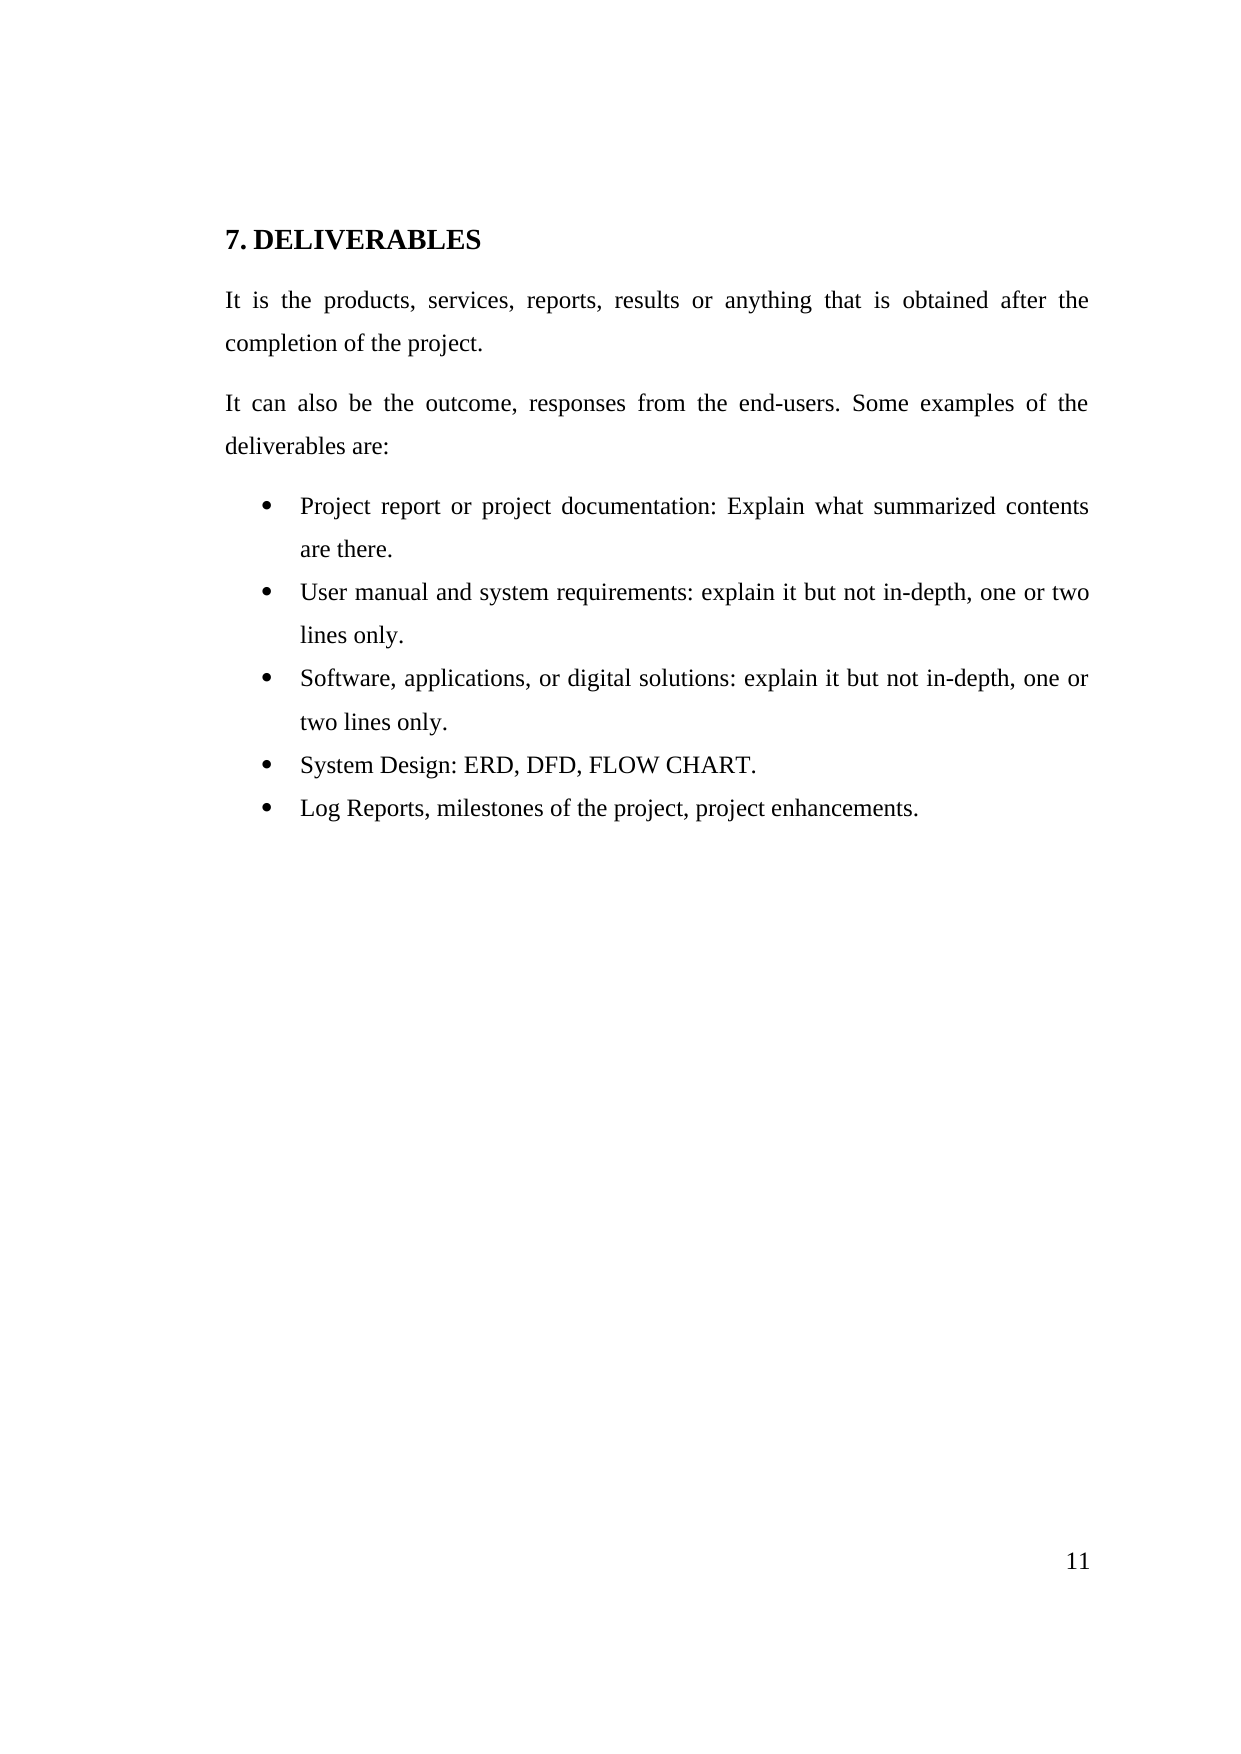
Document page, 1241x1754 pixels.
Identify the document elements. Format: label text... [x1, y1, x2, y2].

list Software, applications, or digital solutions: explain it but not in-depth, one or two lines only. [262, 663, 1090, 735]
text It is the products, services, reports, results or anything that is obtained after the completion of the project. [225, 285, 1090, 357]
list Log Reports, milestones of the project, project enhancements. [262, 793, 1090, 822]
text It can also be the outcome, responses from the end-users. Some examples of the deliverables are: [225, 388, 1090, 460]
list Project report or project documentation: Explain what summarized contents are there. [262, 491, 1090, 563]
list User manual and system requirements: explain it but not in-depth, one or two lines only. [262, 577, 1090, 649]
subtitle DELIVERABLES [225, 222, 1090, 256]
list System Design: ERD, DFD, FLOW CHART. [262, 750, 1090, 778]
